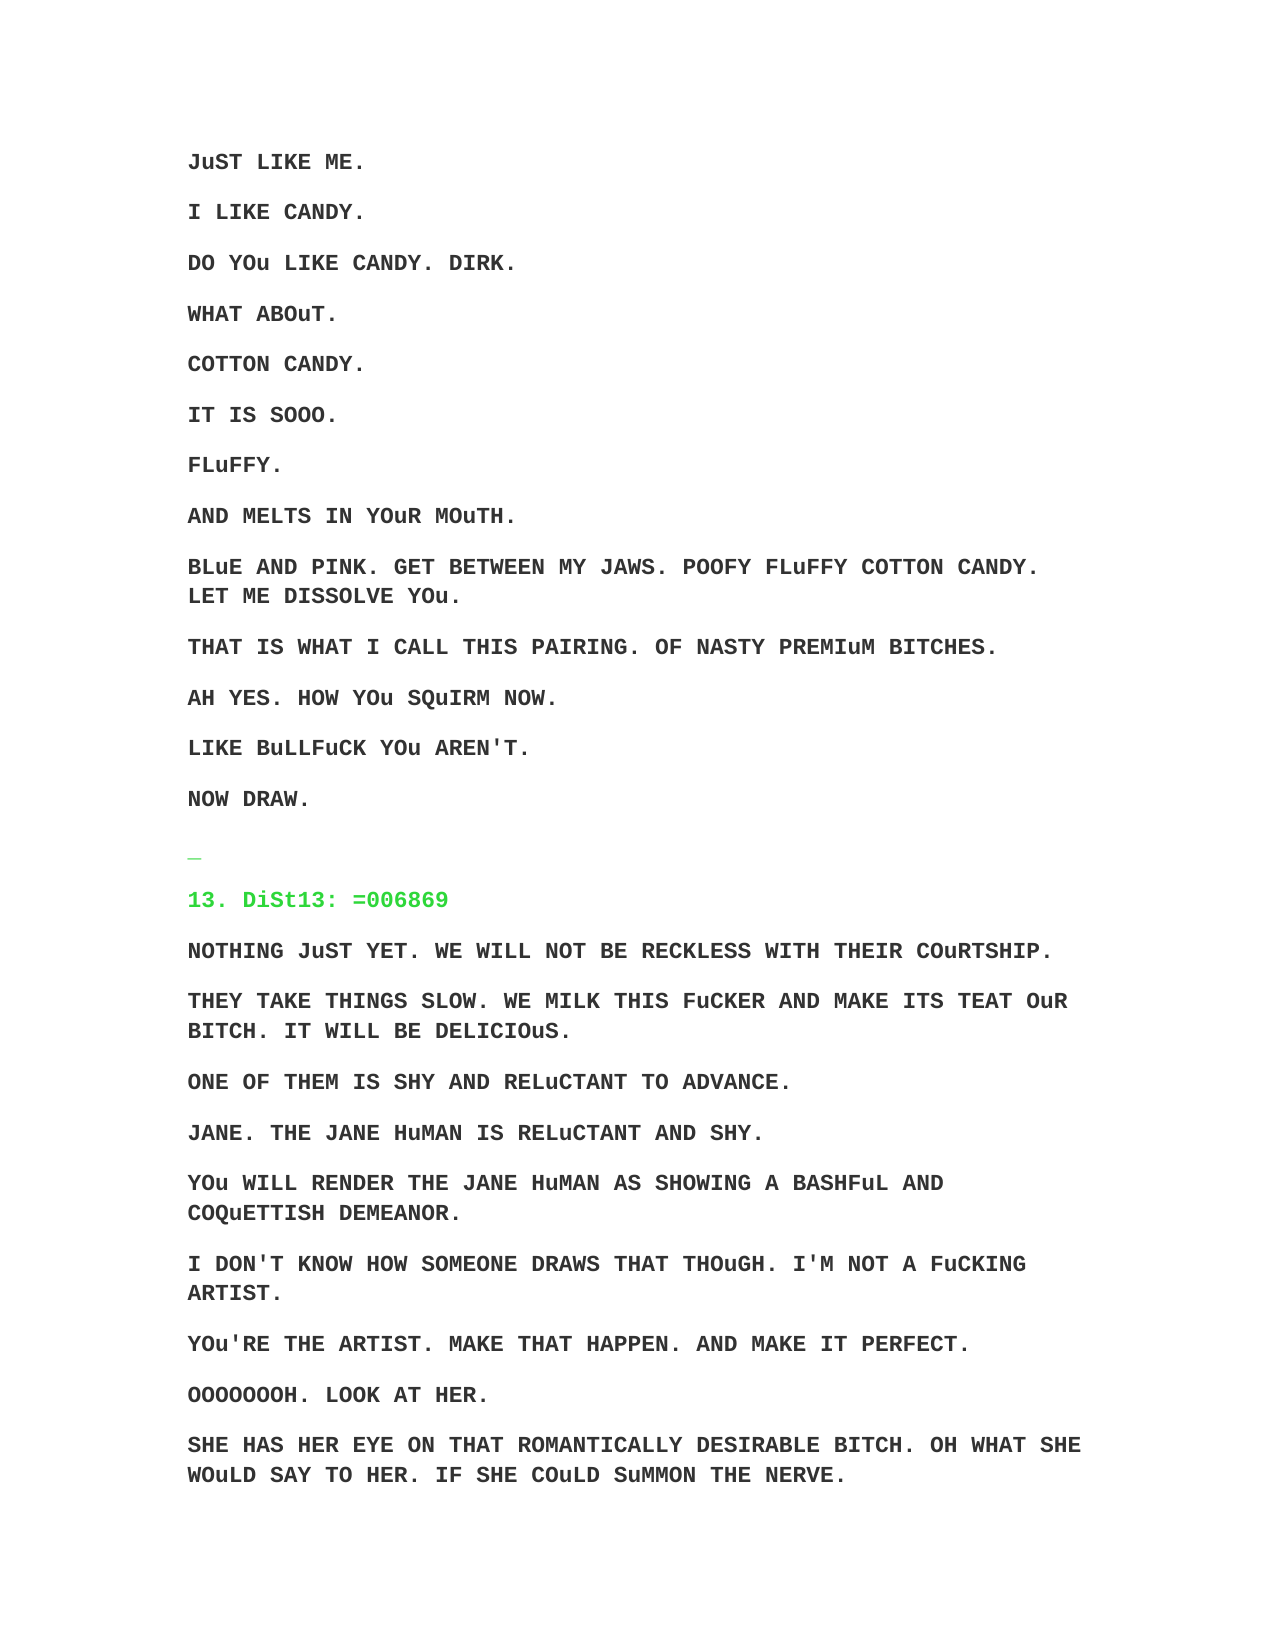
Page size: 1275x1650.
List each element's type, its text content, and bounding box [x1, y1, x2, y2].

text I LIKE CANDY. [187, 201, 1087, 227]
text NOTHING JuST YET. WE WILL NOT BE RECKLESS WITH THEIR COuRTSHIP. [187, 939, 1087, 965]
text _ [187, 838, 1087, 864]
text THAT IS WHAT I CALL THIS PAIRING. OF NASTY PREMIuM BITCHES. [187, 635, 1087, 661]
text OOOOOOOH. LOOK AT HER. [187, 1383, 1087, 1409]
text ONE OF THEM IS SHY AND RELuCTANT TO ADVANCE. [187, 1070, 1087, 1096]
text AH YES. HOW YOu SQuIRM NOW. [187, 686, 1087, 712]
text NOW DRAW. [187, 787, 1087, 813]
text THEY TAKE THINGS SLOW. WE MILK THIS FuCKER AND MAKE ITS TEAT OuR BITCH. IT WILL BE DELICIOuS. [187, 990, 1087, 1046]
text 13. DiSt13: =006869 [187, 888, 1087, 914]
text BLuE AND PINK. GET BETWEEN MY JAWS. POOFY FLuFFY COTTON CANDY. LET ME DISSOLVE YOu. [187, 555, 1087, 611]
text IT IS SOOO. [187, 403, 1087, 429]
text COTTON CANDY. [187, 352, 1087, 378]
text YOu WILL RENDER THE JANE HuMAN AS SHOWING A BASHFuL AND COQuETTISH DEMEANOR. [187, 1171, 1087, 1227]
text WHAT ABOuT. [187, 302, 1087, 328]
text YOu'RE THE ARTIST. MAKE THAT HAPPEN. AND MAKE IT PERFECT. [187, 1332, 1087, 1358]
text DO YOu LIKE CANDY. DIRK. [187, 251, 1087, 277]
text I DON'T KNOW HOW SOMEONE DRAWS THAT THOuGH. I'M NOT A FuCKING ARTIST. [187, 1252, 1087, 1308]
text LIKE BuLLFuCK YOu AREN'T. [187, 737, 1087, 763]
text AND MELTS IN YOuR MOuTH. [187, 504, 1087, 530]
text JuST LIKE ME. [187, 150, 1087, 176]
text SHE HAS HER EYE ON THAT ROMANTICALLY DESIRABLE BITCH. OH WHAT SHE WOuLD SAY TO HER. IF SHE COuLD SuMMON THE NERVE. [187, 1433, 1087, 1489]
text JANE. THE JANE HuMAN IS RELuCTANT AND SHY. [187, 1121, 1087, 1147]
text FLuFFY. [187, 454, 1087, 480]
